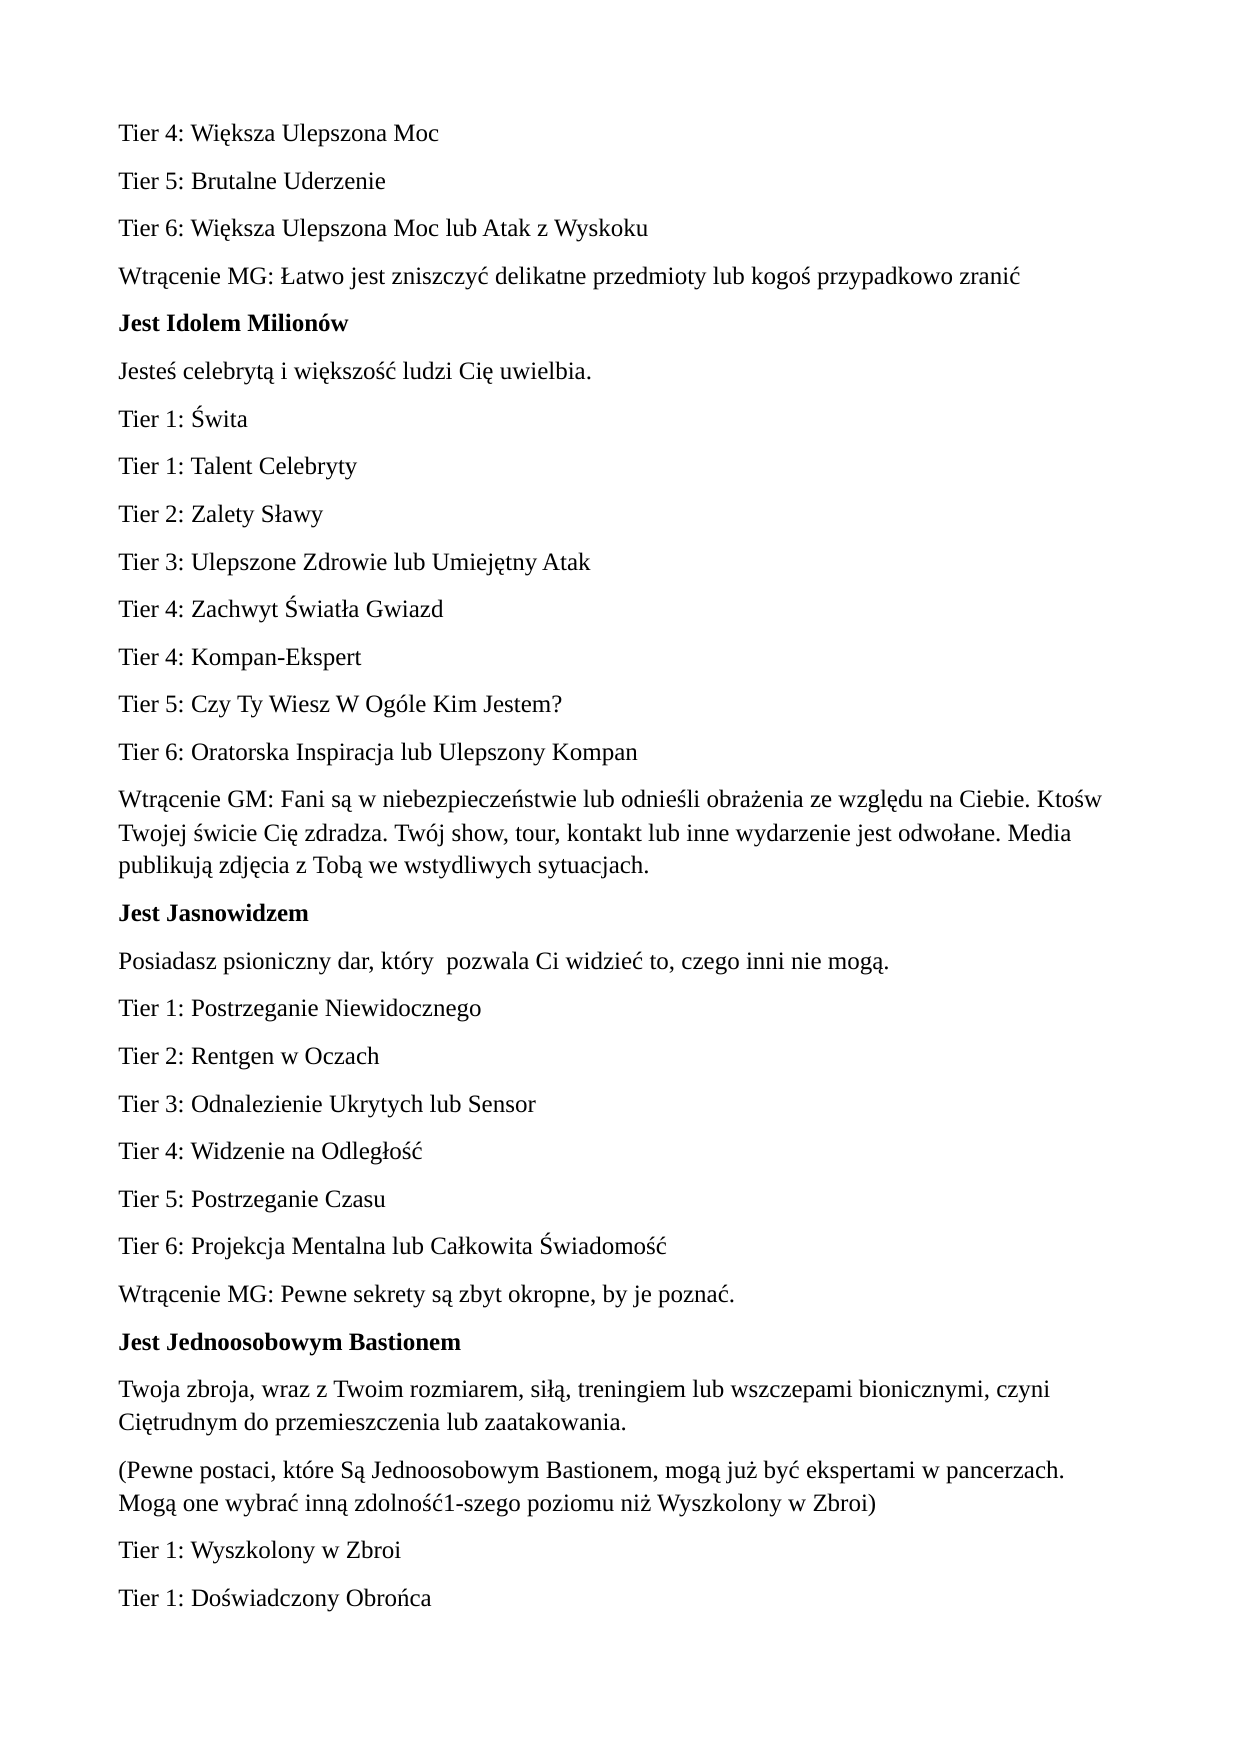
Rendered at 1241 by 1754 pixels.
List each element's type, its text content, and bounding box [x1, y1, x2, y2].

text Tier 6: Większa Ulepszona Moc lub Atak z Wyskoku [118, 213, 1122, 242]
text Posiadasz psioniczny dar, który pozwala Ci widzieć to, czego inni nie mogą. [118, 946, 1122, 974]
text Twoja zbroja, wraz z Twoim rozmiarem, siłą, treningiem lub wszczepami bionicznymi, czyni Ciętrudnym do przemieszczenia lub zaatakowania. [118, 1374, 1122, 1436]
text Tier 6: Oratorska Inspiracja lub Ulepszony Kompan [118, 737, 1122, 766]
text Jesteś celebrytą i większość ludzi Cię uwielbia. [118, 356, 1122, 385]
text Tier 5: Czy Ty Wiesz W Ogóle Kim Jestem? [118, 689, 1122, 718]
text (Pewne postaci, które Są Jednoosobowym Bastionem, mogą już być ekspertami w pancerzach. Mogą one wybrać inną zdolność1-szego poziomu niż Wyszkolony w Zbroi) [118, 1455, 1122, 1517]
text Tier 4: Kompan-Ekspert [118, 642, 1122, 671]
text Wtrącenie GM: Fani są w niebezpieczeństwie lub odnieśli obrażenia ze względu na Ciebie. Ktośw Twojej świcie Cię zdradza. Twój show, tour, kontakt lub inne wydarzenie jest odwołane. Media publikują zdjęcia z Tobą we wstydliwych sytuacjach. [118, 784, 1122, 879]
text Tier 3: Ulepszone Zdrowie lub Umiejętny Atak [118, 547, 1122, 575]
text Jest Idolem Milionów [118, 308, 1122, 337]
text Tier 2: Rentgen w Oczach [118, 1041, 1122, 1070]
text Wtrącenie MG: Łatwo jest zniszczyć delikatne przedmioty lub kogoś przypadkowo zranić [118, 261, 1122, 290]
text Tier 5: Postrzeganie Czasu [118, 1184, 1122, 1213]
text Tier 1: Wyszkolony w Zbroi [118, 1536, 1122, 1564]
text Jest Jasnowidzem [118, 898, 1122, 927]
text Tier 1: Doświadczony Obrońca [118, 1583, 1122, 1612]
text Tier 4: Większa Ulepszona Moc [118, 118, 1122, 147]
text Tier 3: Odnalezienie Ukrytych lub Sensor [118, 1089, 1122, 1117]
text Tier 1: Postrzeganie Niewidocznego [118, 993, 1122, 1022]
text Tier 5: Brutalne Uderzenie [118, 166, 1122, 194]
text Tier 2: Zalety Sławy [118, 499, 1122, 528]
text Tier 6: Projekcja Mentalna lub Całkowita Świadomość [118, 1231, 1122, 1260]
text Jest Jednoosobowym Bastionem [118, 1327, 1122, 1355]
text Tier 1: Talent Celebryty [118, 451, 1122, 480]
text Tier 4: Widzenie na Odległość [118, 1136, 1122, 1165]
text Tier 4: Zachwyt Światła Gwiazd [118, 594, 1122, 623]
text Wtrącenie MG: Pewne sekrety są zbyt okropne, by je poznać. [118, 1279, 1122, 1308]
text Tier 1: Świta [118, 404, 1122, 432]
